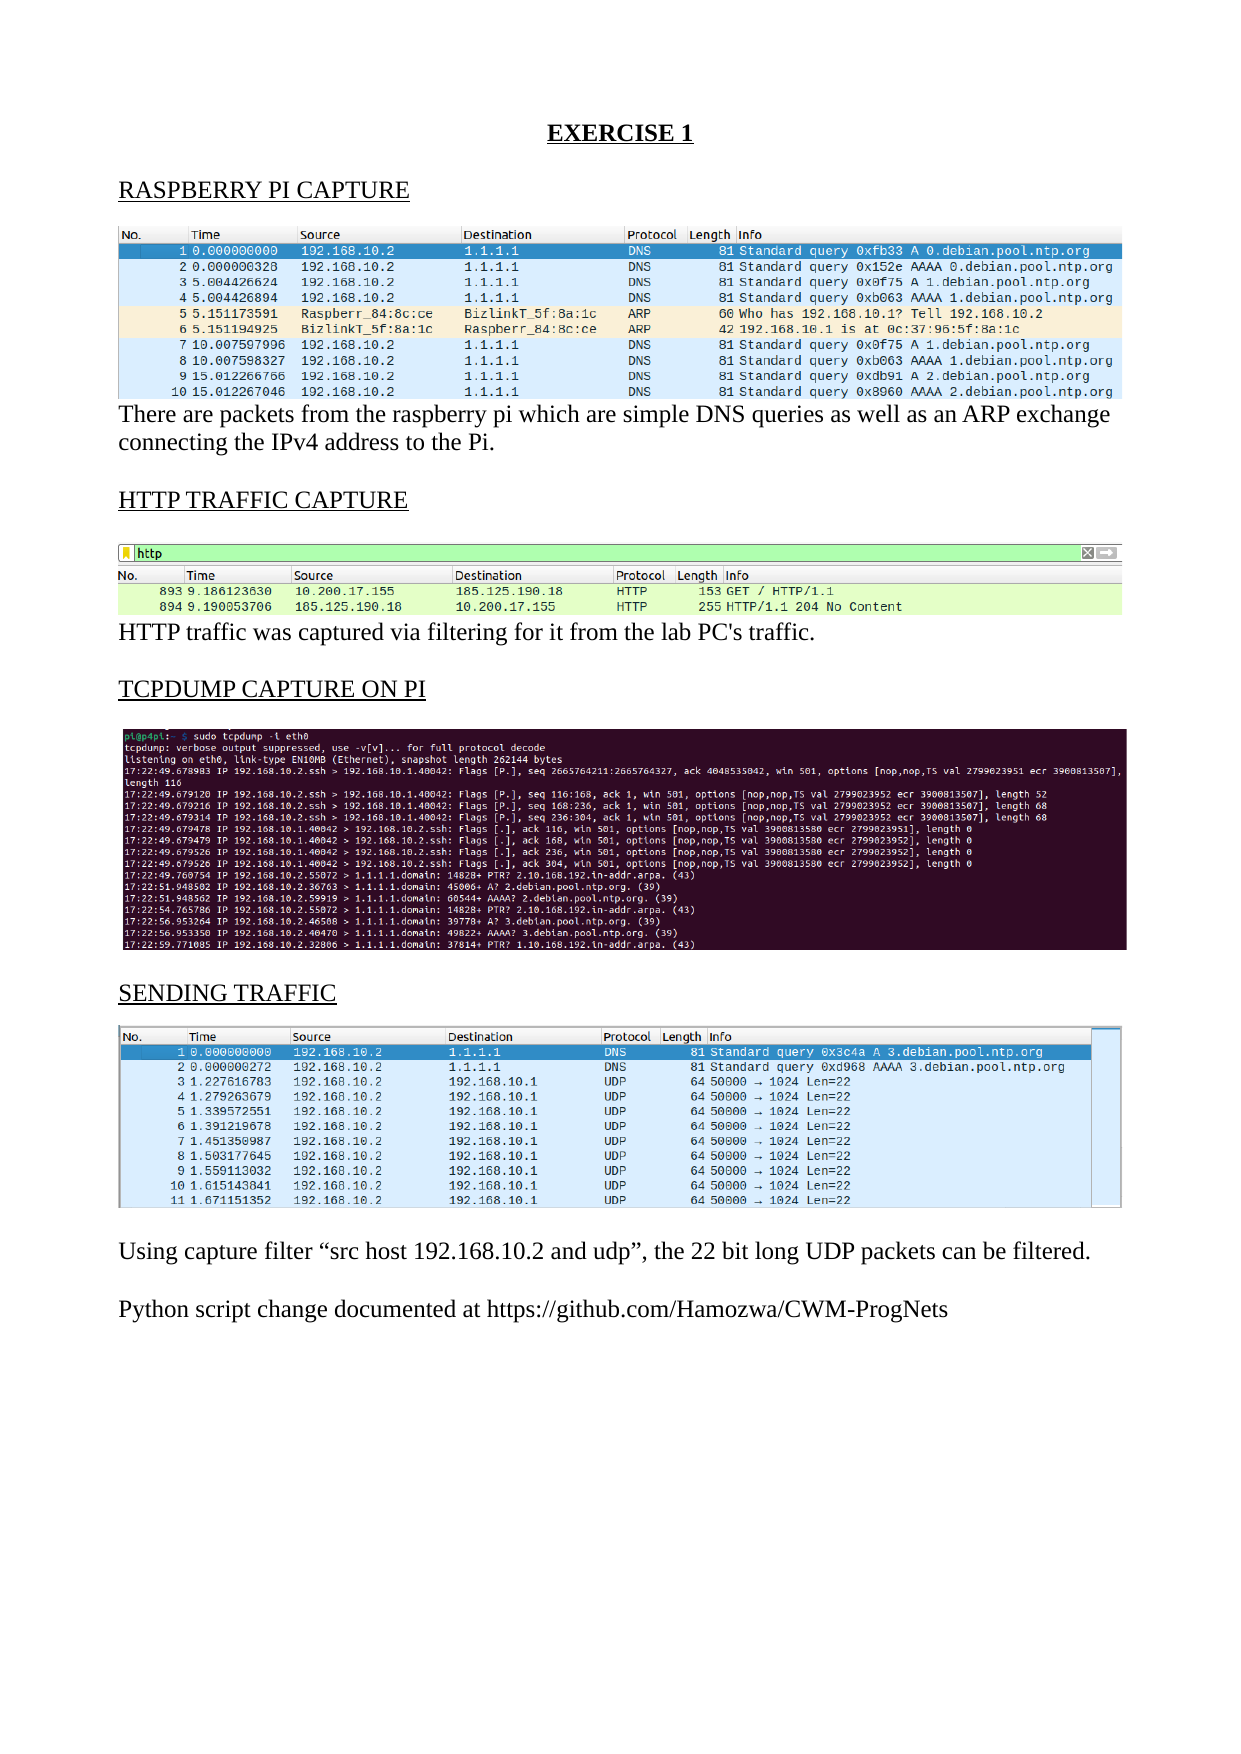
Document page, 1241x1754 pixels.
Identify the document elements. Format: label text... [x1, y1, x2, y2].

picture [118, 226, 1123, 399]
text Using capture filter “src host 192.168.10.2 and udp”, the 22 bit long UDP packets can be filtered. [118, 1236, 1122, 1265]
text There are packets from the raspberry pi which are simple DNS queries as well as an ARP exchange connecting the IPv4 address to the Pi. [118, 399, 1122, 456]
picture [122, 729, 1127, 950]
text [118, 204, 1122, 226]
text Python script change documented at https://github.com/Hamozwa/CWM-ProgNets [118, 1265, 1122, 1323]
text HTTP traffic was captured via filtering for it from the lab PC's traffic. [118, 618, 1122, 646]
text HTTP TRAFFIC CAPTURE [118, 485, 1122, 514]
text RASPBERRY PI CAPTURE [118, 176, 1122, 204]
text EXERCISE 1 [118, 118, 1122, 147]
text TCPDUMP CAPTURE ON PI [118, 674, 1122, 978]
picture [118, 1025, 1123, 1208]
text SENDING TRAFFIC [118, 978, 1122, 1007]
picture [118, 542, 1123, 618]
